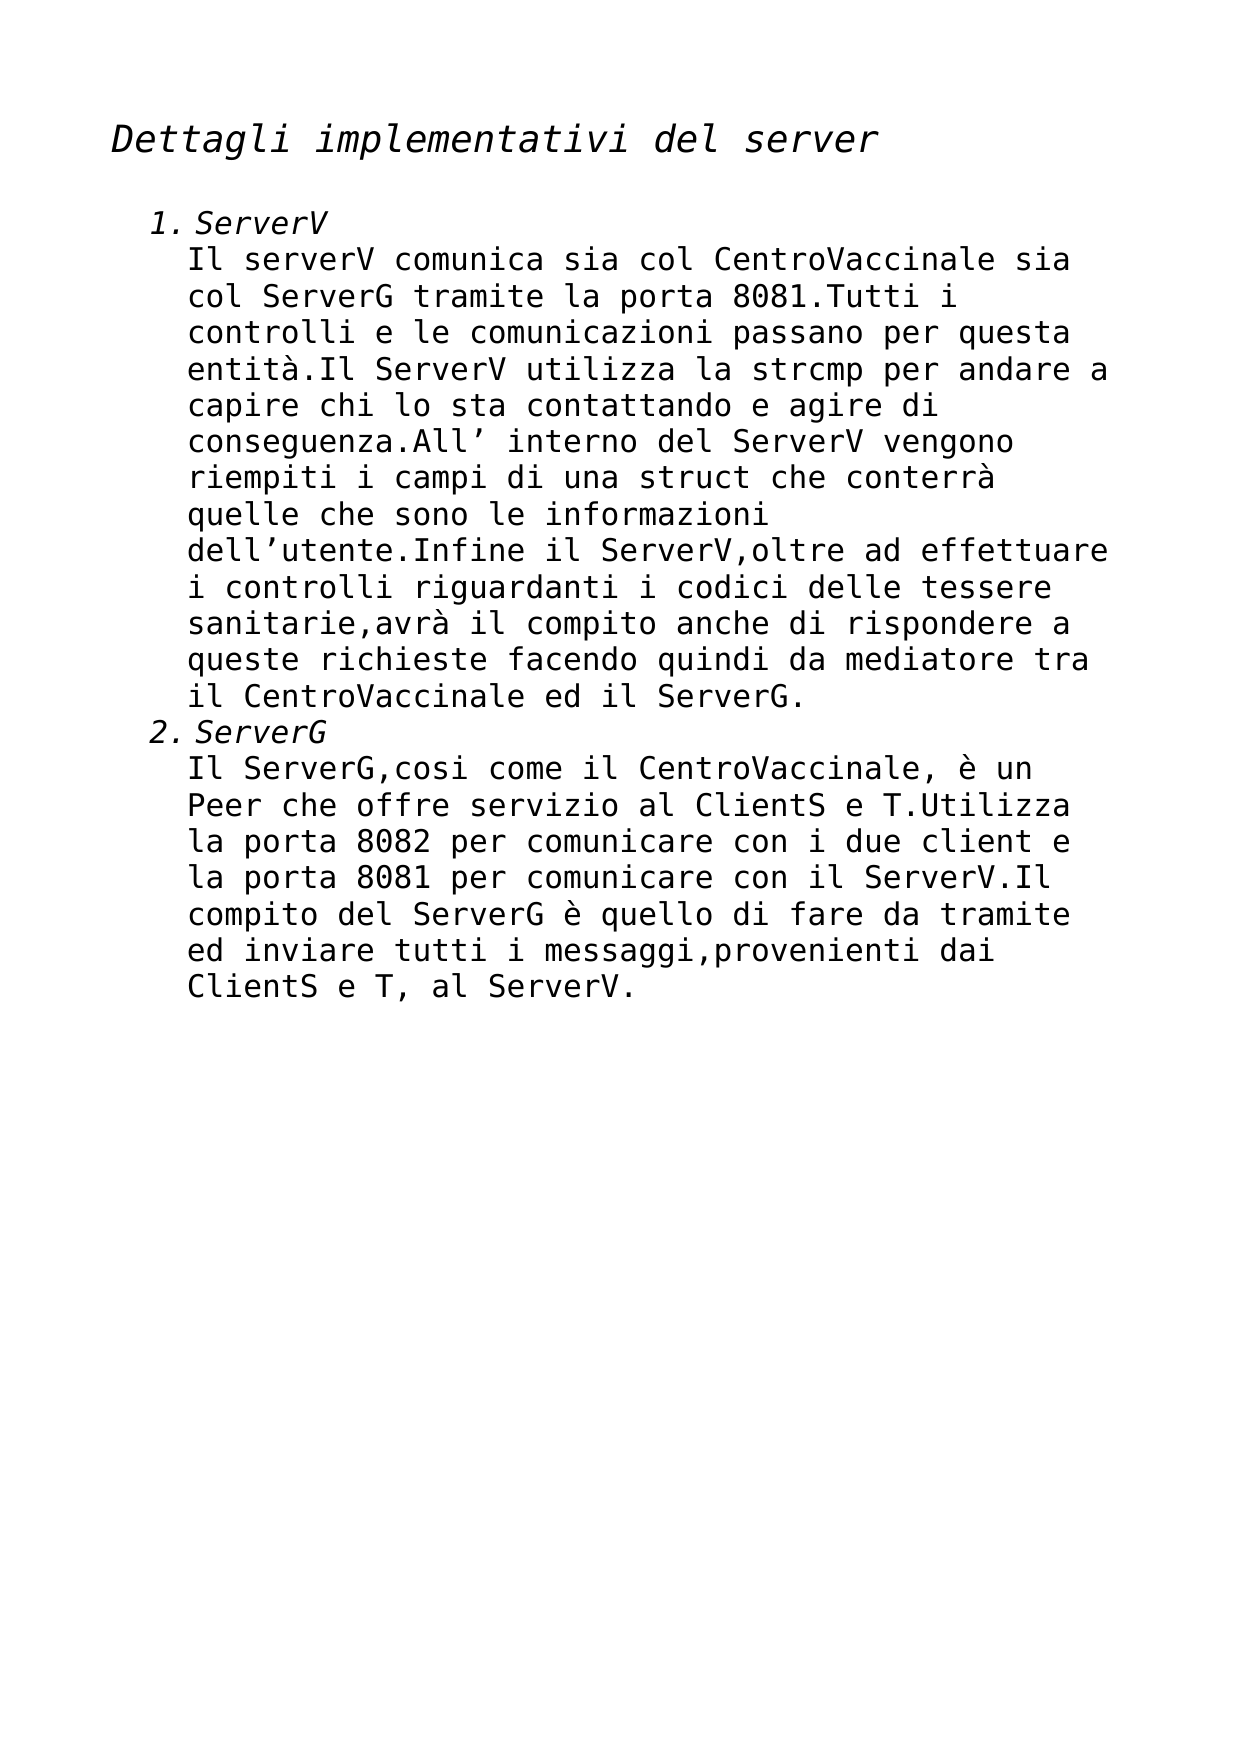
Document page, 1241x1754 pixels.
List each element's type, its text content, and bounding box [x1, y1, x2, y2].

list ServerG [149, 714, 1121, 751]
list ServerV [149, 205, 1121, 242]
text Dettagli implementativi del server [112, 118, 1121, 162]
list Il serverV comunica sia col CentroVaccinale sia col ServerG tramite la porta 8081.Tutti i controlli e le comunicazioni passano per questa entità.Il ServerV utilizza la strcmp per andare a capire chi lo sta contattando e agire di conseguenza.All’ interno del ServerV vengono riempiti i campi di una struct che conterrà quelle che sono le informazioni dell’utente.Infine il ServerV,oltre ad effettuare i controlli riguardanti i codici delle tessere sanitarie,avrà il compito anche di rispondere a queste richieste facendo quindi da mediatore tra il CentroVaccinale ed il ServerG. [149, 242, 1121, 714]
list Il ServerG,cosi come il CentroVaccinale, è un Peer che offre servizio al ClientS e T.Utilizza la porta 8082 per comunicare con i due client e la porta 8081 per comunicare con il ServerV.Il compito del ServerG è quello di fare da tramite ed inviare tutti i messaggi,provenienti dai ClientS e T, al ServerV. [149, 751, 1121, 1005]
